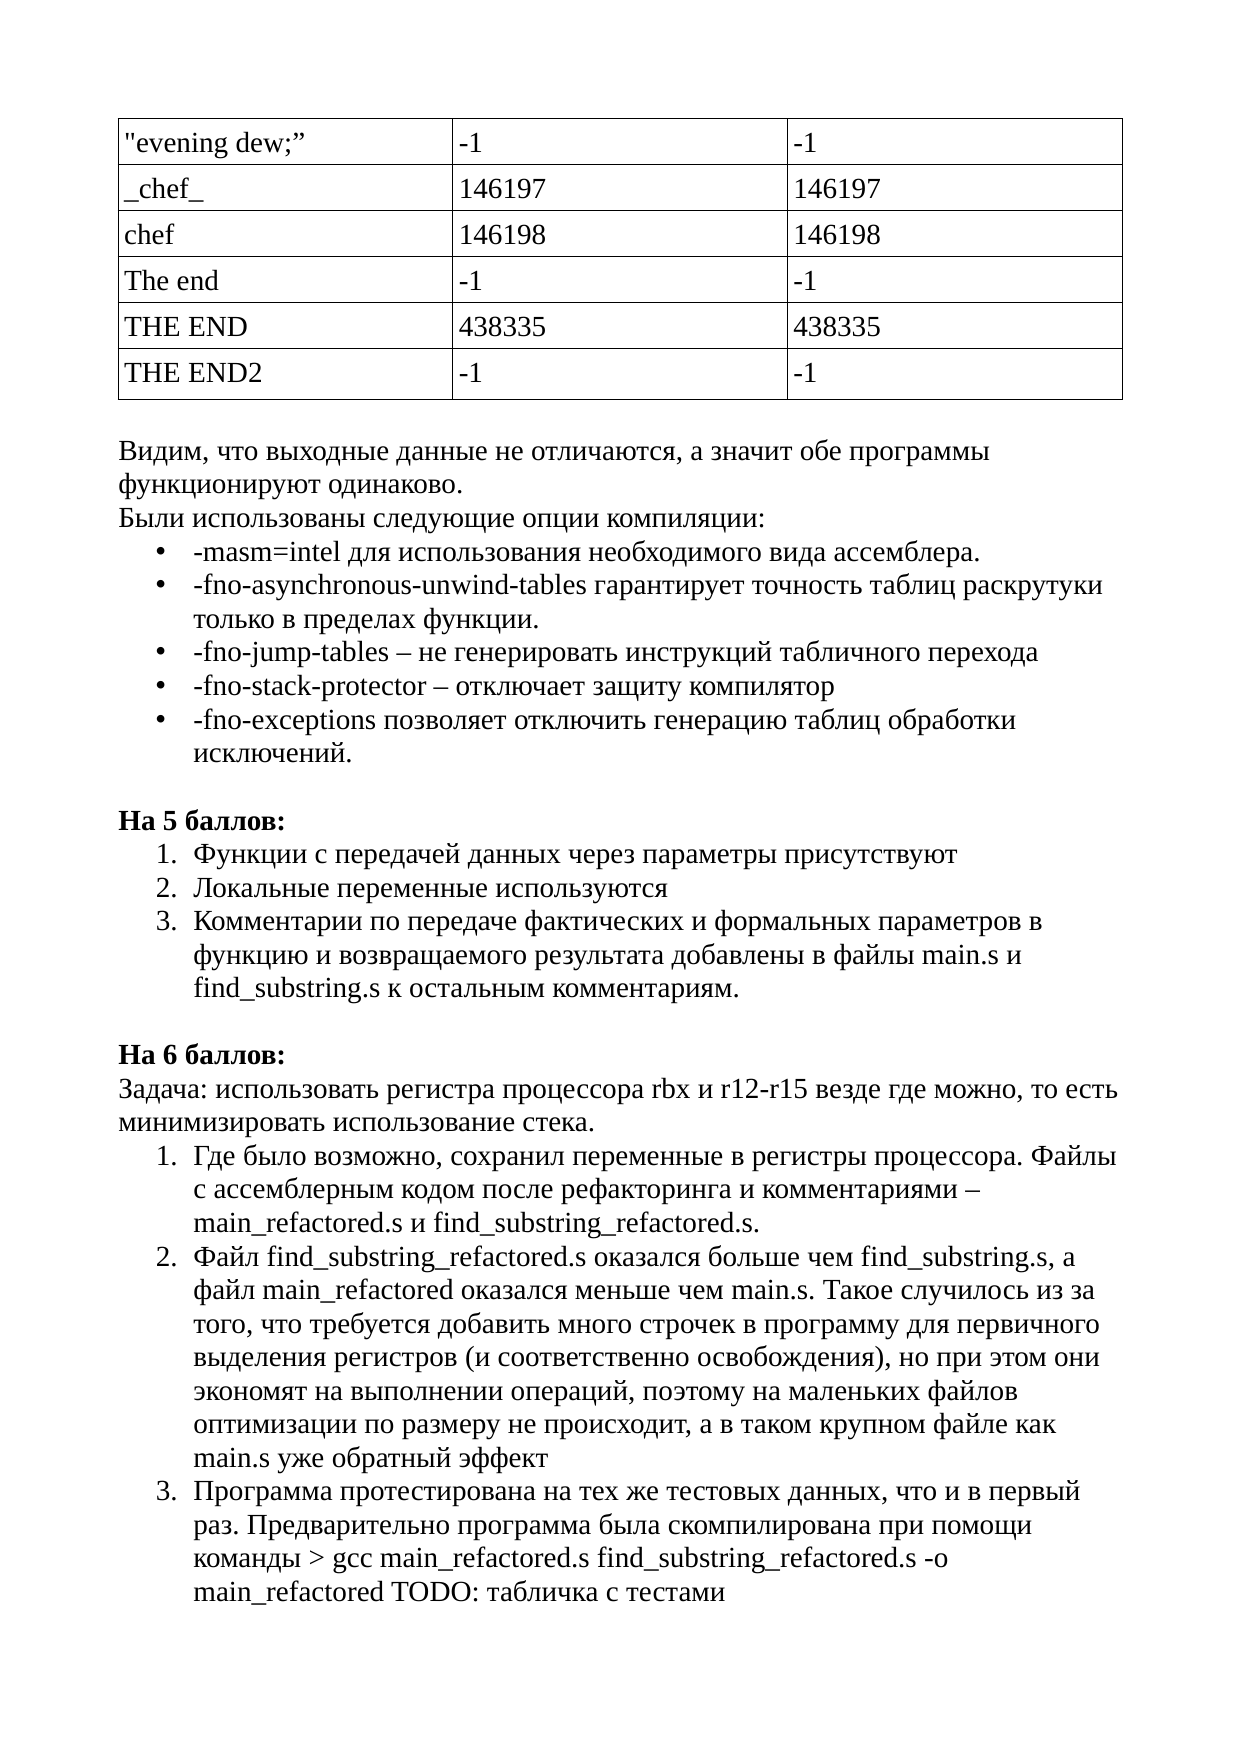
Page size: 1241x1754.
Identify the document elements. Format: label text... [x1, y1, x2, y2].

text Были использованы следующие опции компиляции: [118, 500, 1122, 534]
text На 5 баллов: [118, 803, 1122, 836]
table_cell _chef_ [119, 165, 452, 210]
table_cell 146198 [453, 211, 787, 256]
table_cell 438335 [788, 303, 1122, 348]
table_cell -1 [788, 119, 1122, 164]
table_cell 146197 [453, 165, 787, 210]
table_cell 146198 [788, 211, 1122, 256]
text На 6 баллов: [118, 1037, 1122, 1071]
list -fno-stack-protector – отключает защиту компилятор [156, 668, 1122, 702]
text Видим, что выходные данные не отличаются, а значит обе программы функционируют одинаково. [118, 433, 1122, 500]
table_cell -1 [453, 257, 787, 302]
list -fno-asynchronous-unwind-tables гарантирует точность таблиц раскрутуки только в пределах функции. [156, 567, 1122, 634]
table_cell -1 [453, 349, 787, 398]
table_cell chef [119, 211, 452, 256]
table_cell 438335 [453, 303, 787, 348]
list Программа протестирована на тех же тестовых данных, что и в первый раз. Предварительно программа была скомпилирована при помощи команды > gcc main_refactored.s find_substring_refactored.s -o main_refactored TODO: табличка с тестами [156, 1473, 1122, 1608]
table_cell -1 [788, 257, 1122, 302]
table_cell 146197 [788, 165, 1122, 210]
list -fno-exceptions позволяет отключить генерацию таблиц обработки исключений. [156, 702, 1122, 769]
list Где было возможно, сохранил переменные в регистры процессора. Файлы с ассемблерным кодом после рефакторинга и комментариями – main_refactored.s и find_substring_refactored.s. [156, 1138, 1122, 1239]
table_cell -1 [453, 119, 787, 164]
list Локальные переменные используются [156, 870, 1122, 903]
list Функции с передачей данных через параметры присутствуют [156, 836, 1122, 870]
list Файл find_substring_refactored.s оказался больше чем find_substring.s, а файл main_refactored оказался меньше чем main.s. Такое случилось из за того, что требуется добавить много строчек в программу для первичного выделения регистров (и соответственно освобождения), но при этом они экономят на выполнении операций, поэтому на маленьких файлов оптимизации по размеру не происходит, а в таком крупном файле как main.s уже обратный эффект [156, 1239, 1122, 1473]
table_cell "evening dew;” [119, 119, 452, 164]
table_cell THE END2 [119, 349, 452, 398]
table_cell -1 [788, 349, 1122, 398]
table_cell The end [119, 257, 452, 302]
list Комментарии по передаче фактических и формальных параметров в функцию и возвращаемого результата добавлены в файлы main.s и find_substring.s к остальным комментариям. [156, 903, 1122, 1004]
list -masm=intel для использования необходимого вида ассемблера. [156, 534, 1122, 567]
table_cell THE END [119, 303, 452, 348]
list -fno-jump-tables – не генерировать инструкций табличного перехода [156, 634, 1122, 668]
text Задача: использовать регистра процессора rbx и r12-r15 везде где можно, то есть минимизировать использование стека. [118, 1071, 1122, 1138]
